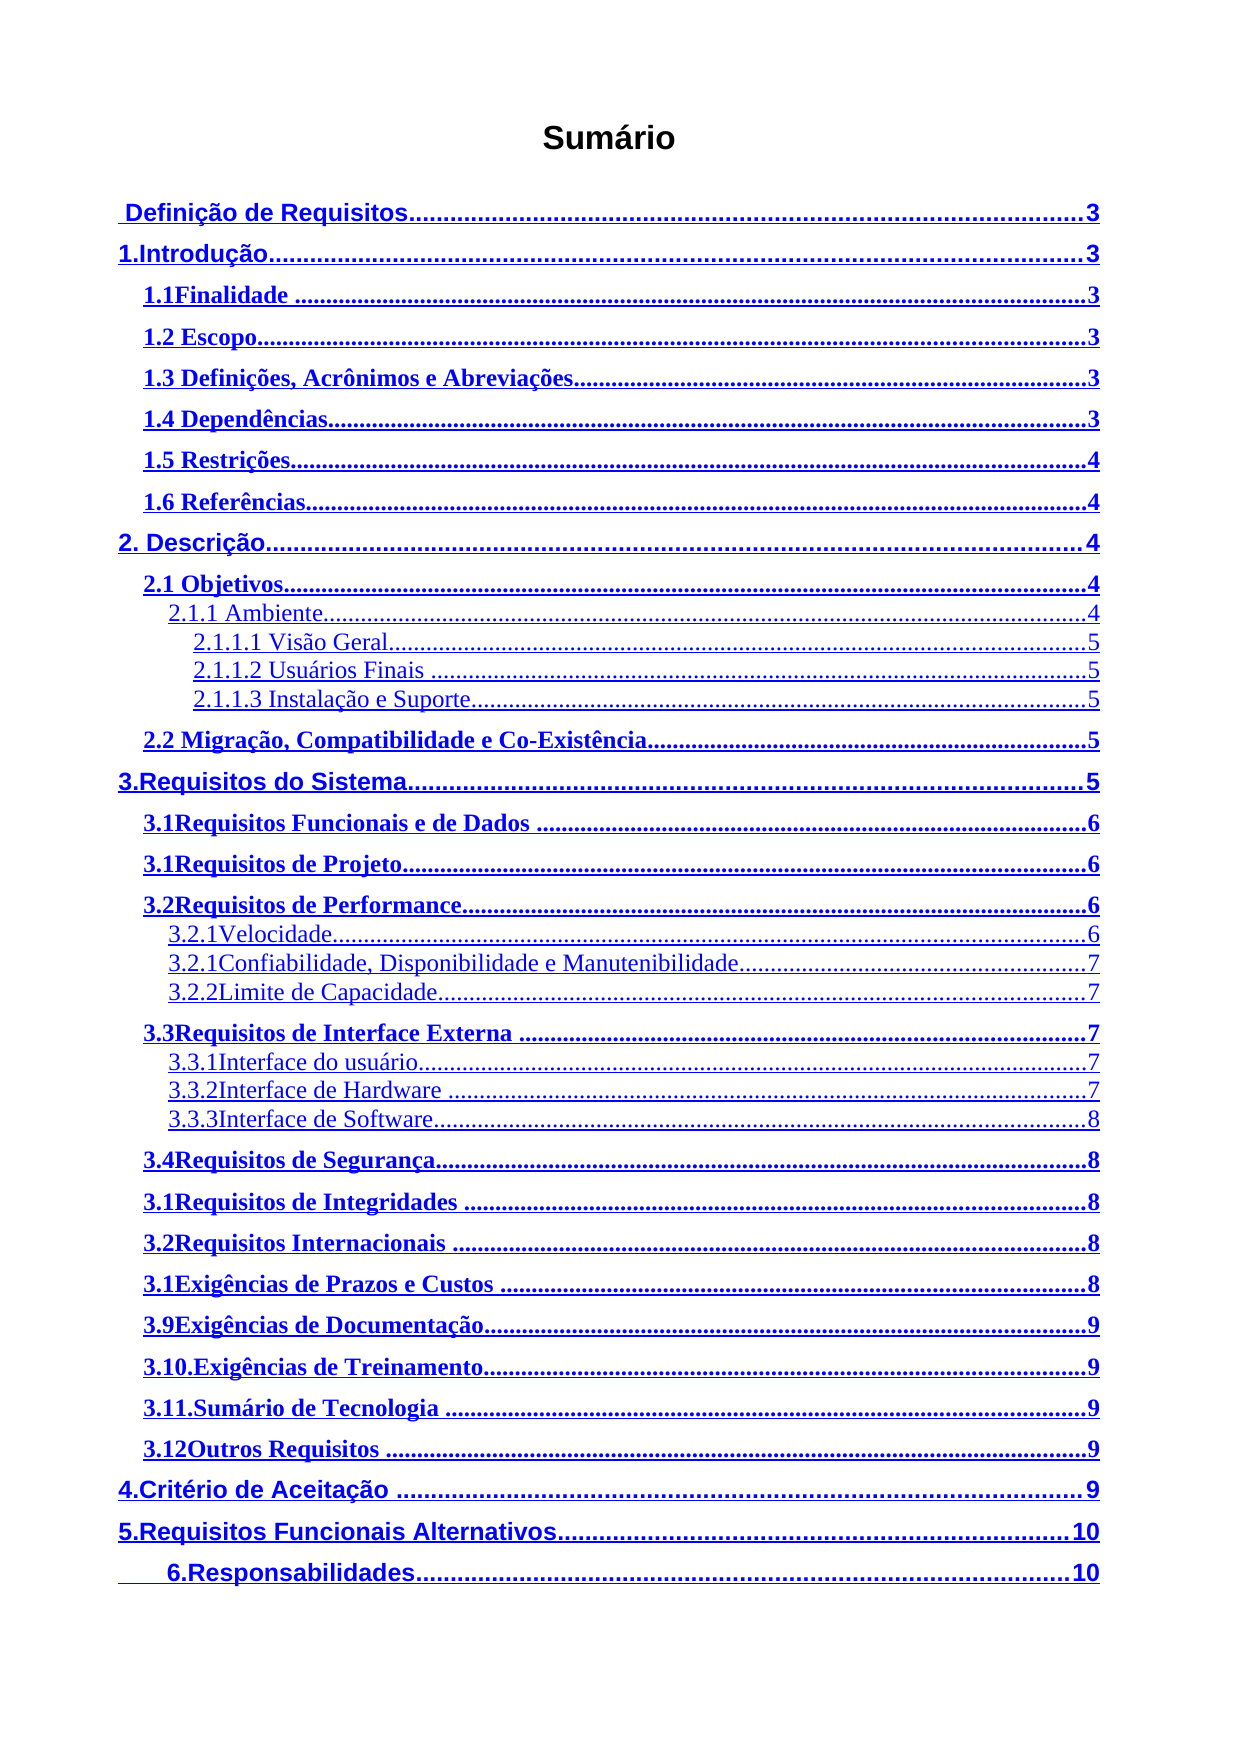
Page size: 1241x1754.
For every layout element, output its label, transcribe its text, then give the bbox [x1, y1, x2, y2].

text 1.3 Definições, Acrônimos e Abreviações 3 [143, 363, 1100, 388]
text 3.2.2Limite de Capacidade 7 [168, 977, 1100, 1002]
text 2.1.1 Ambiente 4 [168, 598, 1100, 623]
text 3.3Requisitos de Interface Externa 7 [143, 1018, 1100, 1043]
text 1.6 Referências 4 [143, 487, 1100, 512]
text 3.1Exigências de Prazos e Custos 8 [143, 1269, 1100, 1294]
text 2.2 Migração, Compatibilidade e Co-Existência 5 [143, 725, 1100, 750]
text 3.3.1Interface do usuário 7 [168, 1047, 1100, 1072]
text 3.4Requisitos de Segurança 8 [143, 1145, 1100, 1170]
text 2.1.1.3 Instalação e Suporte 5 [193, 684, 1100, 709]
text 3.Requisitos do Sistema 5 [118, 767, 1100, 791]
text 3.1Requisitos de Projeto 6 [143, 849, 1100, 874]
text 3.1Requisitos Funcionais e de Dados 6 [143, 808, 1100, 833]
text 3.9Exigências de Documentação 9 [143, 1310, 1100, 1335]
text 3.1Requisitos de Integridades 8 [143, 1187, 1100, 1212]
text 1.2 Escopo 3 [143, 322, 1100, 347]
text 3.3.2Interface de Hardware 7 [168, 1075, 1100, 1100]
text 1.4 Dependências 3 [143, 404, 1100, 429]
text 3.2.1Velocidade 6 [168, 919, 1100, 944]
text 3.2Requisitos Internacionais 8 [143, 1228, 1100, 1253]
text 3.12Outros Requisitos 9 [143, 1434, 1100, 1459]
text 4.Critério de Aceitação 9 [118, 1475, 1100, 1500]
text 3.2.1Confiabilidade, Disponibilidade e Manutenibilidade 7 [168, 948, 1100, 973]
text 1.1Finalidade 3 [143, 280, 1100, 305]
text 5.Requisitos Funcionais Alternativos 10 [118, 1517, 1100, 1541]
text 6.Responsabilidades 10 [118, 1558, 1100, 1583]
title Sumário [118, 118, 1100, 157]
text Definição de Requisitos 3 [118, 198, 1100, 223]
text 3.3.3Interface de Software 8 [168, 1104, 1100, 1129]
text 3.10.Exigências de Treinamento 9 [143, 1352, 1100, 1377]
text 1.Introdução 3 [118, 239, 1100, 264]
text 2.1.1.2 Usuários Finais 5 [193, 655, 1100, 680]
text 2.1.1.1 Visão Geral 5 [193, 627, 1100, 652]
text 1.5 Restrições 4 [143, 445, 1100, 470]
text 2. Descrição 4 [118, 528, 1100, 553]
text 2.1 Objetivos 4 [143, 569, 1100, 594]
text 3.11.Sumário de Tecnologia 9 [143, 1393, 1100, 1418]
text 3.2Requisitos de Performance 6 [143, 890, 1100, 915]
